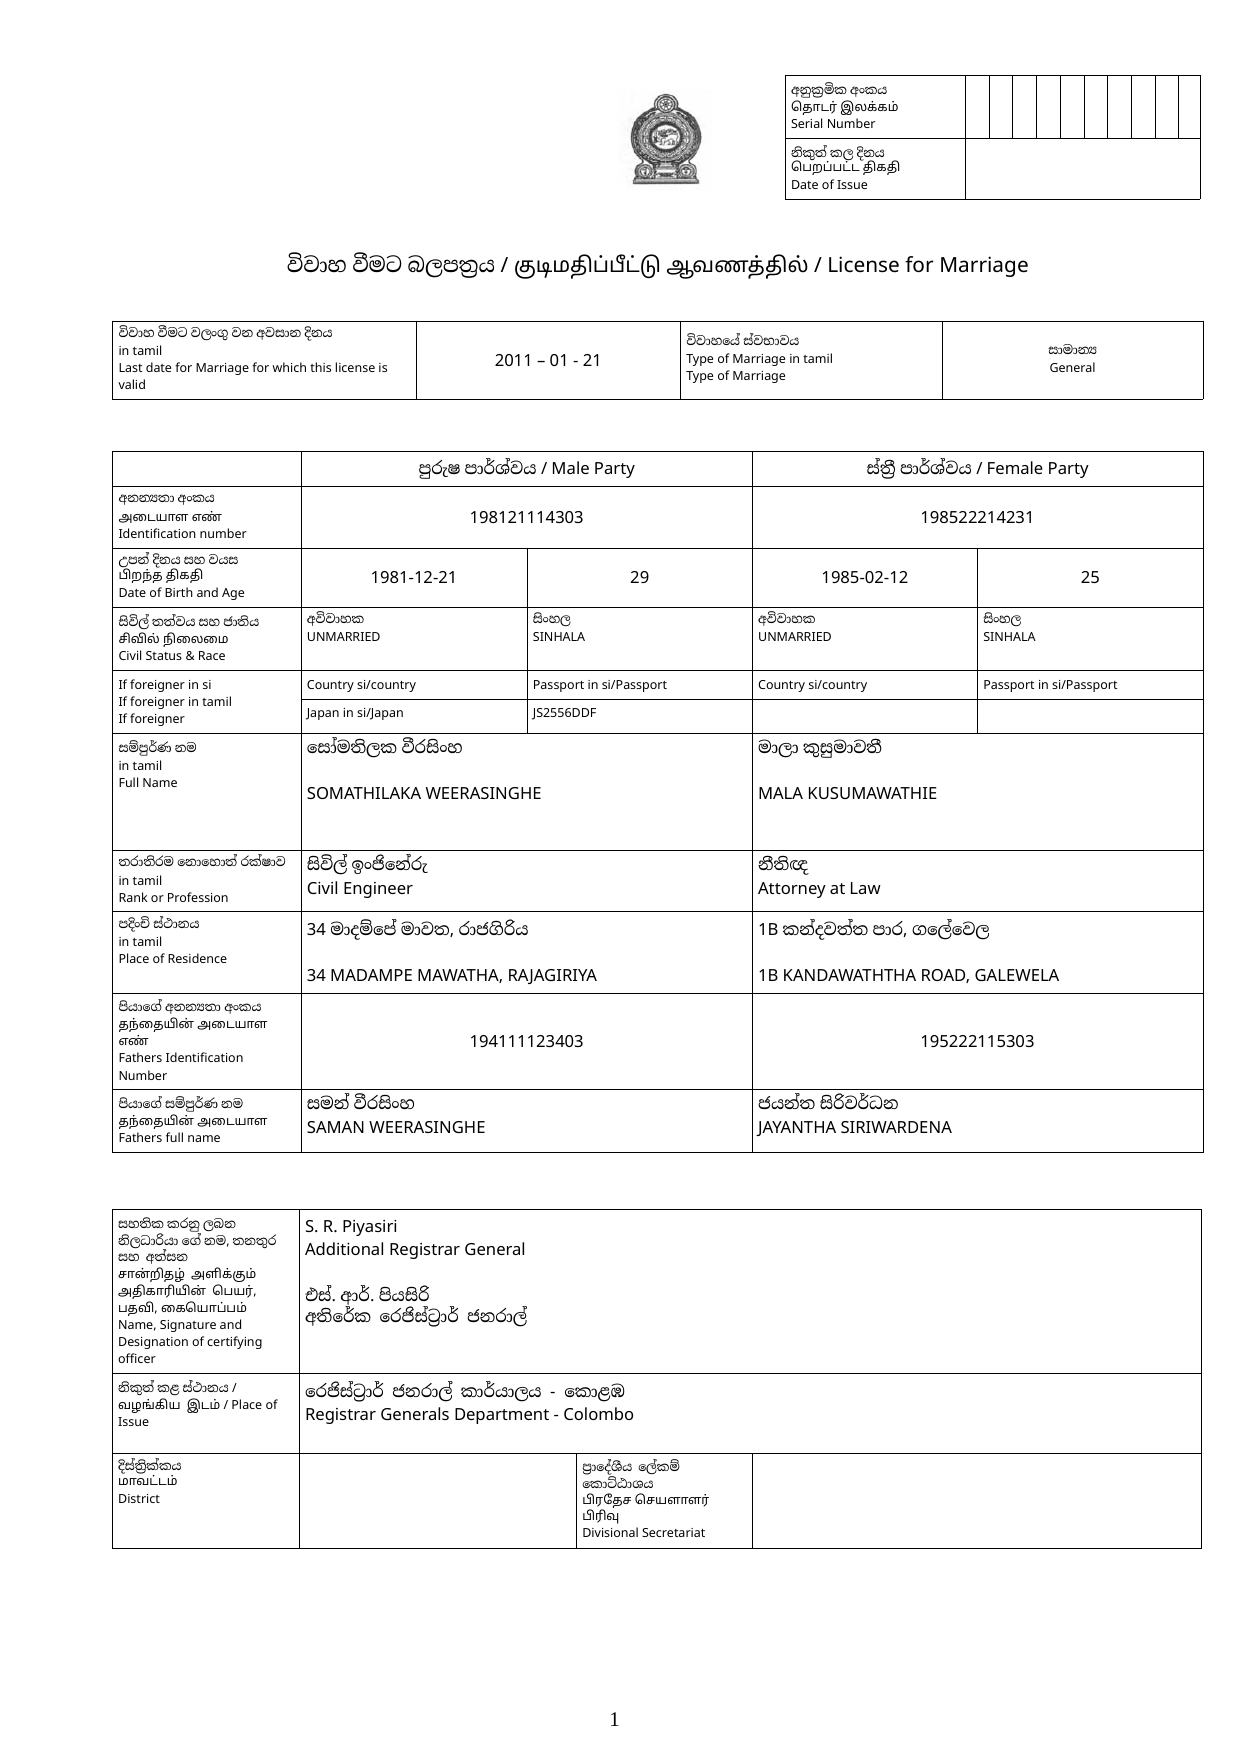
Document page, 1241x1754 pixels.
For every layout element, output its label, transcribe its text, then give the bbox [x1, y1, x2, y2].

table_cell [978, 700, 1203, 733]
table_header පුරුෂ පාර්ශ්වය / Male Party [302, 452, 752, 486]
table_cell [300, 1454, 576, 1547]
table_cell 198522214231 [753, 487, 1203, 547]
table_header [966, 76, 989, 138]
table_cell සිංහල SINHALA [978, 608, 1203, 670]
table_header [1156, 76, 1178, 138]
table_cell රෙජිස්ට්‍රාර් ජනරාල් කාර්යාලය - කොළඹ Registrar Generals Department - Colombo [300, 1374, 1201, 1453]
table_cell අවිවාහක UNMARRIED [753, 608, 977, 670]
table_header විවාහයේ ස්වභාවය Type of Marriage in tamil Type of Marriage [681, 322, 942, 399]
table_cell මාලා කුසුමාවතී MALA KUSUMAWATHIE [753, 734, 1203, 850]
table_cell 34 මාදම්පේ මාවත, රාජගිරිය 34 MADAMPE MAWATHA, RAJAGIRIYA [302, 912, 752, 992]
table_cell [113, 138, 316, 199]
table_cell ප්‍රාදේශීය ලේකම් කොට්ඨාශය பிரதேச செயளாளர் பிரிவு Divisional Secretariat [577, 1454, 752, 1547]
table_cell If foreigner in si If foreigner in tamil If foreigner [113, 671, 301, 733]
table_cell Country si/country [302, 671, 527, 699]
table_cell Japan in si/Japan [302, 700, 527, 733]
table_header සහතික කරනු ලබන නිලධාරියා ගේ නම, තනතුර සහ අත්සන சான்றிதழ் அளிக்கும் அதிகாரியின் பெயர், பதவி, கையொப்பம் Name, Signature and Designation of certifying officer [113, 1210, 299, 1373]
table_cell නීතිඥ Attorney at Law [753, 851, 1203, 911]
table_cell දිස්ත්‍රික්කය மாவட்டம் District [113, 1454, 299, 1547]
table_header සාමාන්‍ය General [943, 322, 1203, 399]
table_cell පියාගේ අනන්‍යතා අංකය தந்தையின் அடையாள எண் Fathers Identification Number [113, 994, 301, 1089]
table_cell තරාතිරම නොහොත් රක්ෂාව in tamil Rank or Profession [113, 851, 301, 911]
table_cell සමන් වීරසිංහ SAMAN WEERASINGHE [302, 1090, 752, 1152]
table_cell 195222115303 [753, 994, 1203, 1089]
table_cell 25 [978, 549, 1203, 607]
table_header 2011 – 01 - 21 [417, 322, 680, 399]
table_header ස්ත්‍රී පාර්ශ්වය / Female Party [753, 452, 1203, 486]
table_cell JS2556DDF [528, 700, 752, 733]
table_header [1013, 76, 1036, 138]
table_header [1085, 76, 1107, 138]
text විවාහ වීමට බලපත්‍රය / குடிமதிப்பீட்டு ஆவணத்தில் / License for Marriage [112, 251, 1203, 281]
table_cell සිවිල් ඉංජිනේරු Civil Engineer [302, 851, 752, 911]
table_cell 1985-02-12 [753, 549, 977, 607]
table_cell සිංහල SINHALA [528, 608, 752, 670]
table_cell නිකුත් කල දිනය பெறப்பட்ட திகதி Date of Issue [786, 139, 965, 199]
table_header [113, 75, 316, 138]
table_cell උපන් දිනය සහ වයස பிறந்த திகதி Date of Birth and Age [113, 549, 301, 607]
table_cell 1981-12-21 [302, 549, 527, 607]
table_cell 1B කන්දවත්ත පාර, ගලේවෙල 1B KANDAWATHTHA ROAD, GALEWELA [753, 912, 1203, 992]
table_cell සෝමතිලක වීරසිංහ SOMATHILAKA WEERASINGHE [302, 734, 752, 850]
table_header S. R. Piyasiri Additional Registrar General එස්. ආර්. පියසිරි අතිරේක රෙජිස්ට්‍රාර් ජනරාල් [300, 1210, 1201, 1373]
table_header [601, 75, 785, 138]
table_cell පියාගේ සම්පුර්ණ නම தந்தையின் அடையாள Fathers full name [113, 1090, 301, 1152]
table_header [1061, 76, 1084, 138]
table_cell [966, 139, 1200, 199]
table_header අනුක්‍රමික අංකය தொடர் இலக்கம் Serial Number [786, 76, 965, 138]
table_cell 29 [528, 549, 752, 607]
table_cell අවිවාහක UNMARRIED [302, 608, 527, 670]
table_cell [316, 138, 601, 199]
table_cell නිකුත් කළ ස්ථානය / வழங்கிய இடம் / Place of Issue [113, 1374, 299, 1453]
table_cell සම්පුර්ණ නම in tamil Full Name [113, 734, 301, 850]
table_header [1179, 76, 1200, 138]
table_header [990, 76, 1012, 138]
table_cell ජයන්ත සිරිවර්ධන JAYANTHA SIRIWARDENA [753, 1090, 1203, 1152]
table_cell අනන්‍යතා අංකය அடையாள எண் Identification number [113, 487, 301, 547]
table_header [316, 75, 601, 138]
table_cell 194111123403 [302, 994, 752, 1089]
table_cell Country si/country [753, 671, 977, 699]
table_header [1132, 76, 1155, 138]
picture [618, 90, 712, 191]
table_cell [753, 700, 977, 733]
table_cell 198121114303 [302, 487, 752, 547]
table_header [1037, 76, 1060, 138]
table_cell පදිංචි ස්ථානය in tamil Place of Residence [113, 912, 301, 992]
table_cell Passport in si/Passport [528, 671, 752, 699]
table_cell Passport in si/Passport [978, 671, 1203, 699]
table_cell සිවිල් තත්වය සහ ජාතිය சிவில் நிலைமை Civil Status & Race [113, 608, 301, 670]
table_header [113, 452, 301, 486]
table_header විවාහ වීමට වලංගු වන අවසාන දිනය in tamil Last date for Marriage for which this license is valid [113, 322, 416, 399]
table_cell [601, 138, 785, 199]
table_cell [753, 1454, 1201, 1547]
table_header [1108, 76, 1131, 138]
